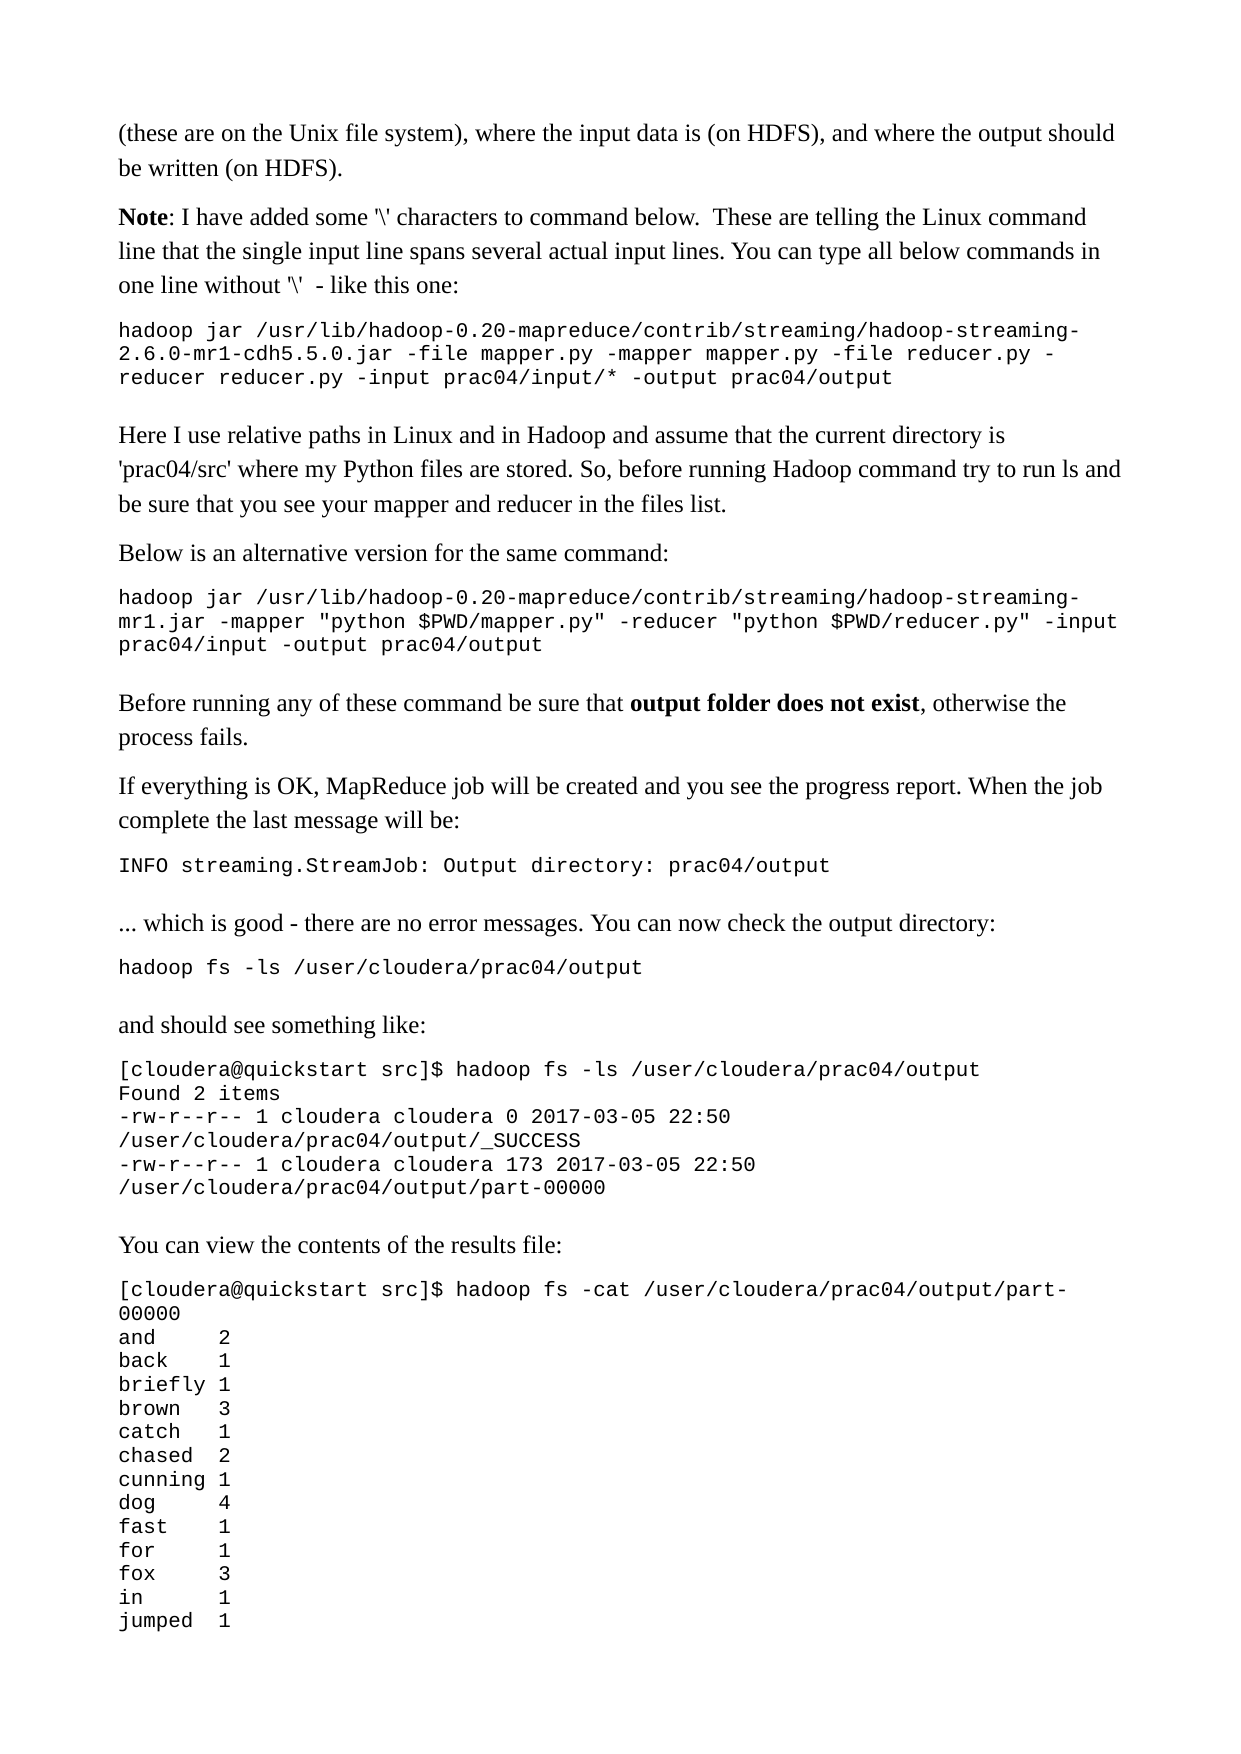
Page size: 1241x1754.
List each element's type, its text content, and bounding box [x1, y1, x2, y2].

text (these are on the Unix file system), where the input data is (on HDFS), and where the output should be written (on HDFS). [118, 118, 1122, 181]
text catch 1 [118, 1421, 1122, 1445]
text If everything is OK, MapReduce job will be created and you see the progress report. When the job complete the last message will be: [118, 771, 1122, 834]
text Here I use relative paths in Linux and in Hadoop and assume that the current directory is 'prac04/src' where my Python files are stored. So, before running Hadoop command try to run ls and be sure that you see your mapper and reducer in the files list. [118, 420, 1122, 518]
text in 1 [118, 1587, 1122, 1611]
text hadoop jar /usr/lib/hadoop-0.20-mapreduce/contrib/streaming/hadoop-streaming-mr1.jar -mapper "python $PWD/mapper.py" -reducer "python $PWD/reducer.py" -input prac04/input -output prac04/output [118, 587, 1122, 658]
text -rw-r--r-- 1 cloudera cloudera 0 2017-03-05 22:50 /user/cloudera/prac04/output/_SUCCESS [118, 1106, 1122, 1154]
text -rw-r--r-- 1 cloudera cloudera 173 2017-03-05 22:50 /user/cloudera/prac04/output/part-00000 [118, 1154, 1122, 1201]
text Note: I have added some '\' characters to command below. These are telling the Linux command line that the single input line spans several actual input lines. You can type all below commands in one line without '\' - like this one: [118, 202, 1122, 299]
text back 1 [118, 1350, 1122, 1374]
text Found 2 items [118, 1083, 1122, 1106]
text fox 3 [118, 1563, 1122, 1587]
text brown 3 [118, 1398, 1122, 1421]
text [cloudera@quickstart src]$ hadoop fs -ls /user/cloudera/prac04/output [118, 1059, 1122, 1083]
text INFO streaming.StreamJob: Output directory: prac04/output [118, 855, 1122, 878]
text jumped 1 [118, 1611, 1122, 1634]
text cunning 1 [118, 1469, 1122, 1492]
text and should see something like: [118, 1010, 1122, 1039]
text Below is an alternative version for the same command: [118, 538, 1122, 567]
text [cloudera@quickstart src]$ hadoop fs -cat /user/cloudera/prac04/output/part-00000 [118, 1279, 1122, 1327]
text briefly 1 [118, 1374, 1122, 1398]
text fast 1 [118, 1516, 1122, 1539]
text Before running any of these command be sure that output folder does not exist, otherwise the process fails. [118, 688, 1122, 751]
text hadoop fs -ls /user/cloudera/prac04/output [118, 957, 1122, 981]
text ... which is good - there are no error messages. You can now check the output directory: [118, 908, 1122, 937]
text You can view the contents of the results file: [118, 1230, 1122, 1259]
text hadoop jar /usr/lib/hadoop-0.20-mapreduce/contrib/streaming/hadoop-streaming-2.6.0-mr1-cdh5.5.0.jar -file mapper.py -mapper mapper.py -file reducer.py -reducer reducer.py -input prac04/input/* -output prac04/output [118, 320, 1122, 391]
text chased 2 [118, 1445, 1122, 1469]
text for 1 [118, 1539, 1122, 1563]
text and 2 [118, 1327, 1122, 1350]
text dog 4 [118, 1492, 1122, 1516]
